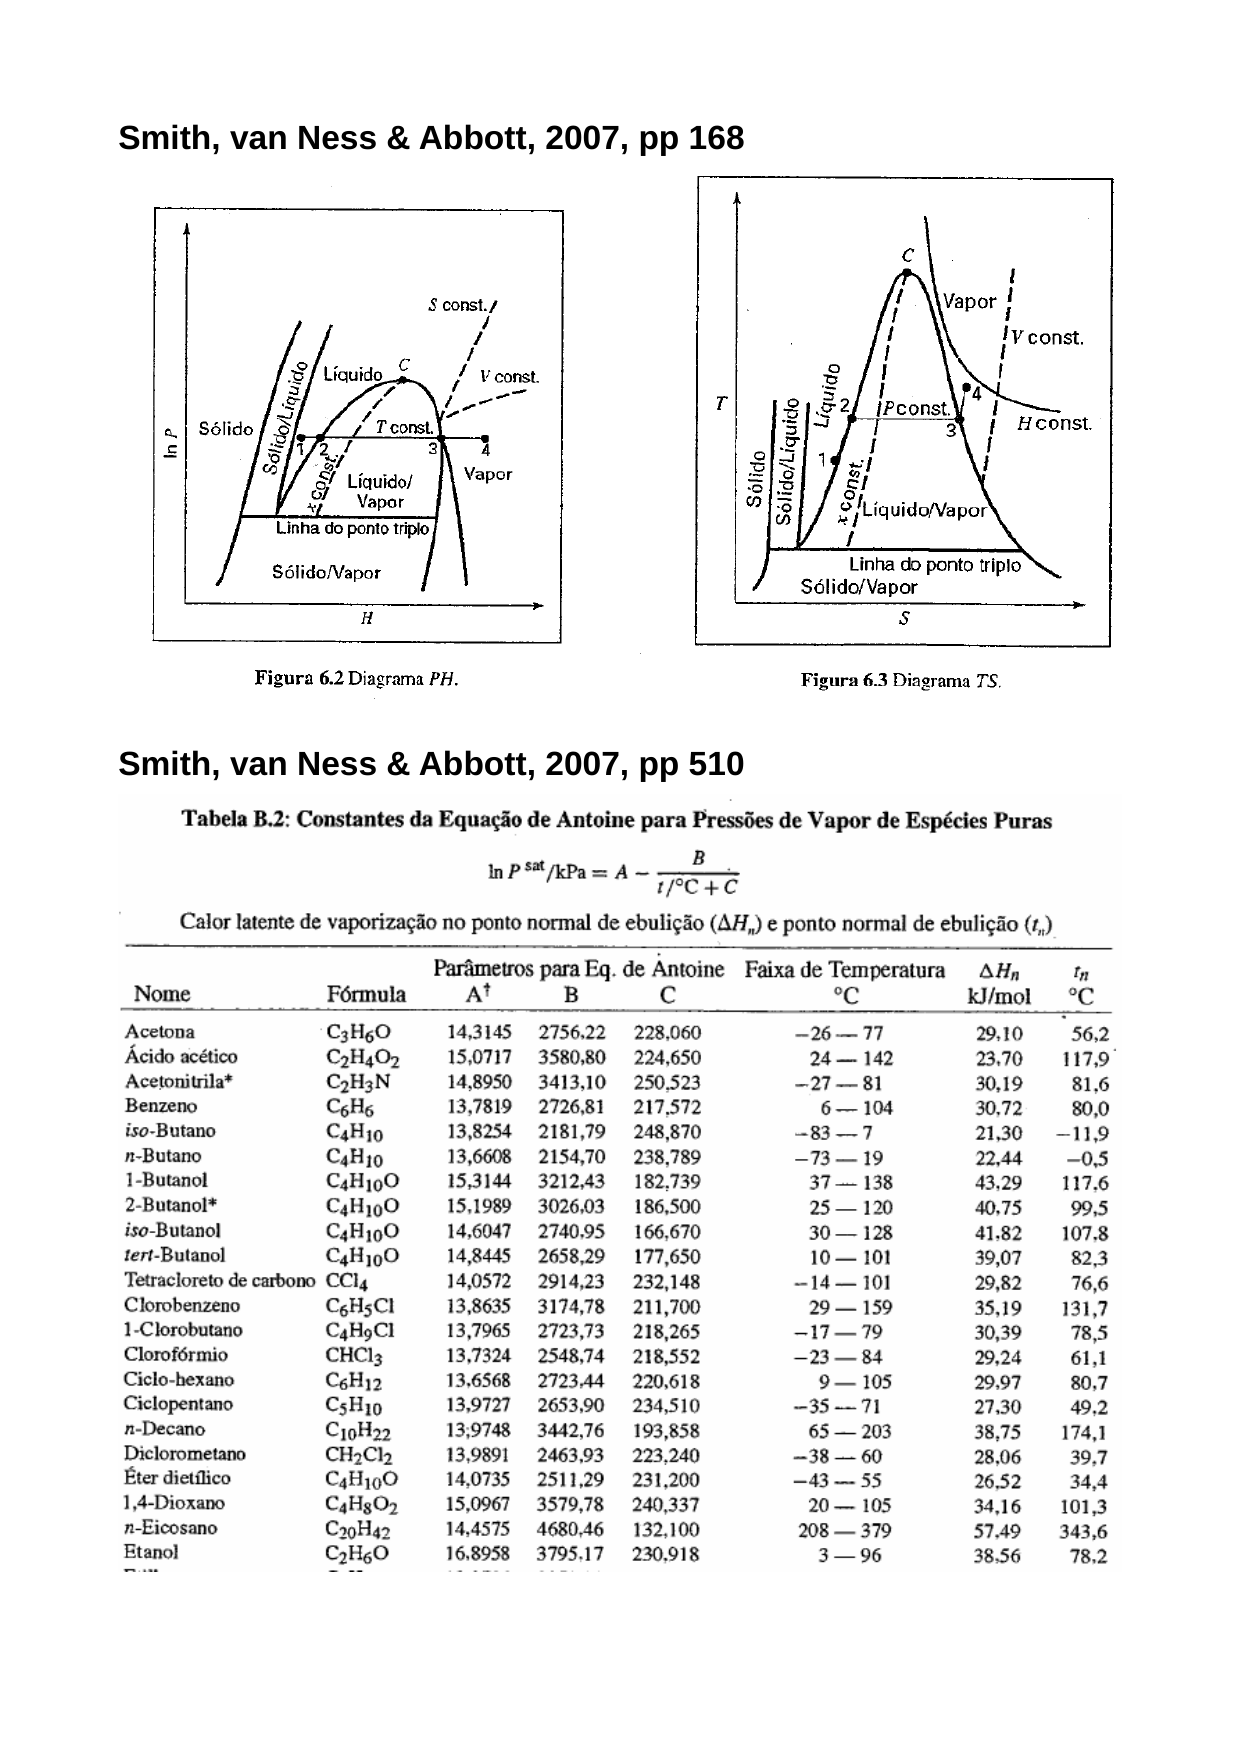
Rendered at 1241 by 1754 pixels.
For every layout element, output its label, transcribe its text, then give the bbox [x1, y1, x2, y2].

subtitle Smith, van Ness & Abbott, 2007, pp 168 [118, 118, 1122, 157]
picture [118, 794, 1123, 1572]
subtitle Smith, van Ness & Abbott, 2007, pp 510 [118, 743, 1122, 782]
picture [118, 169, 1123, 703]
